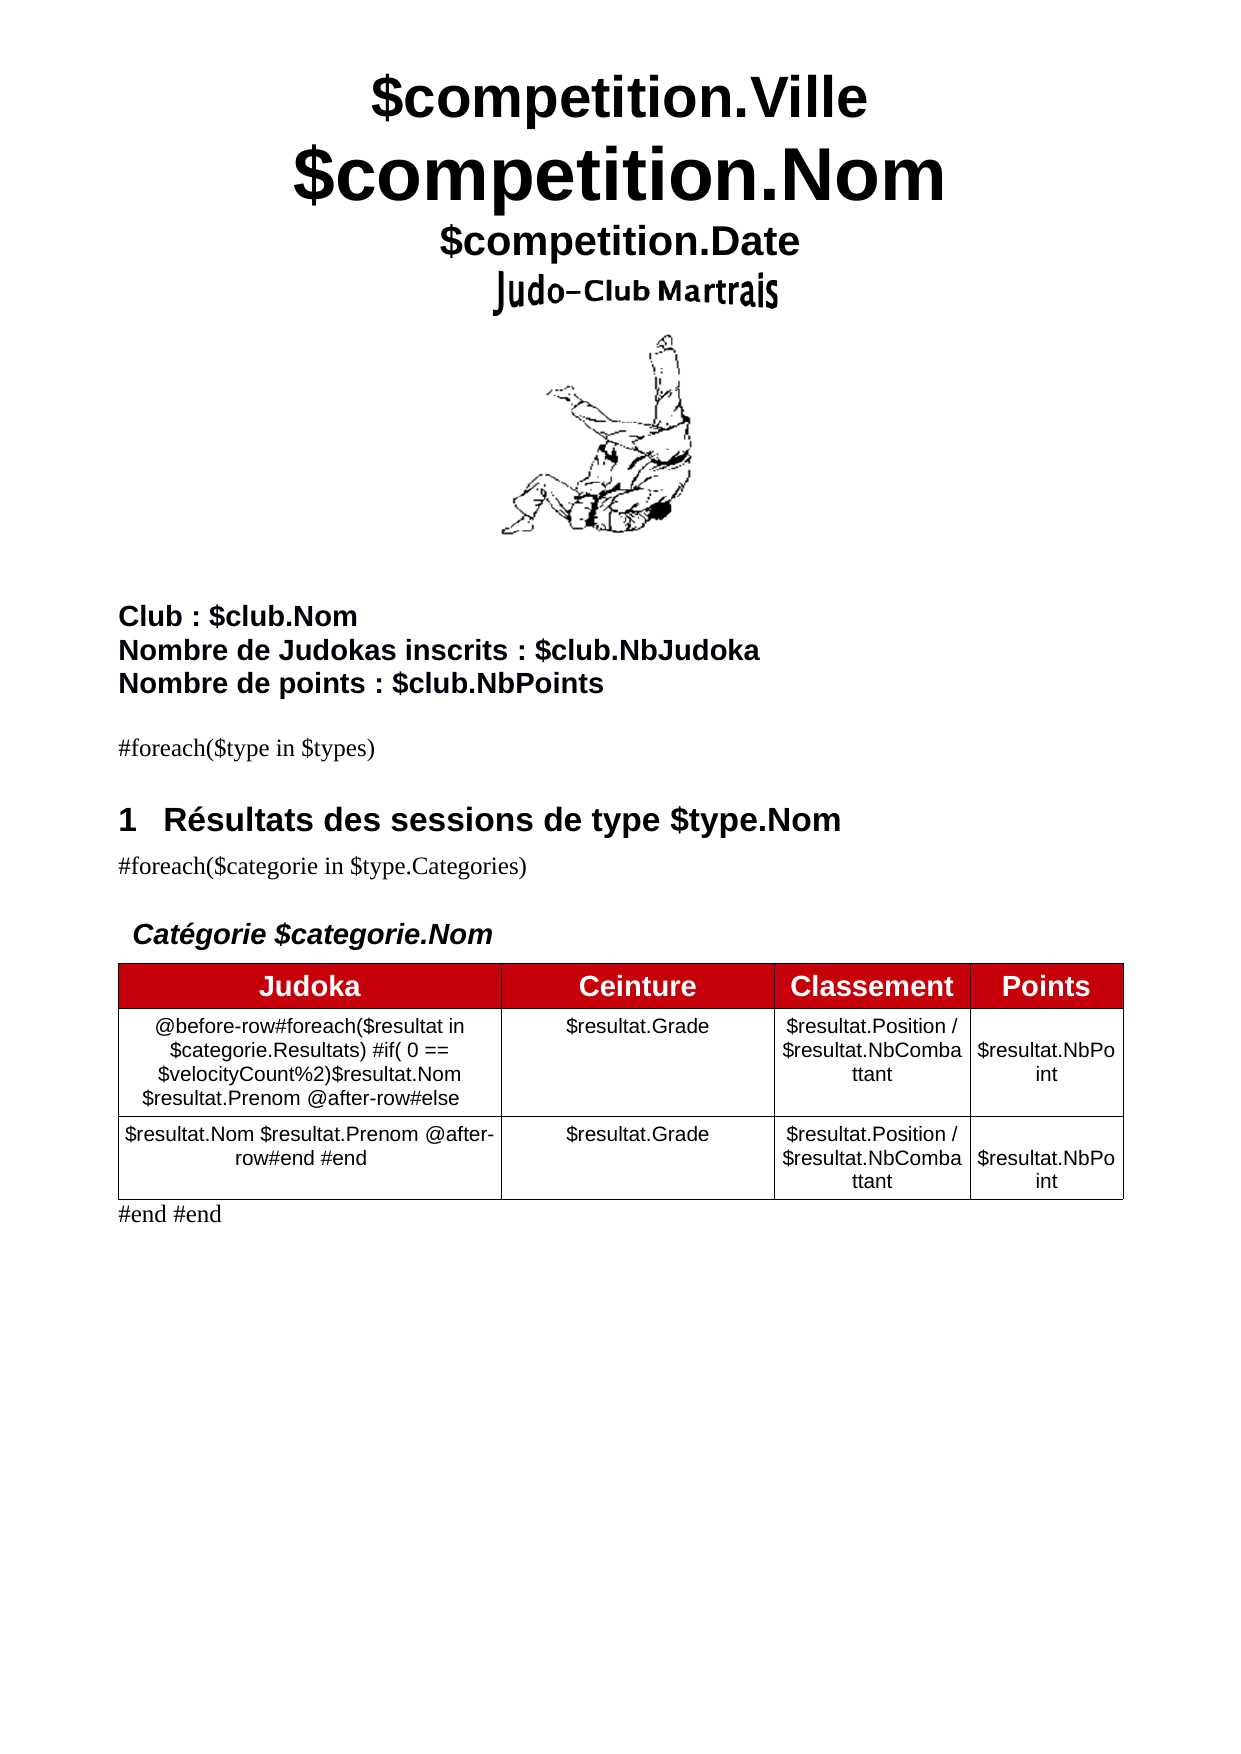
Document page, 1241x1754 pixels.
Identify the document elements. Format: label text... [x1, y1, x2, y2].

table_cell $resultat.Grade [502, 1117, 774, 1199]
subtitle Résultats des sessions de type $type.Nom [118, 799, 1122, 838]
table_header Points [971, 964, 1123, 1008]
table_header Judoka [119, 964, 501, 1008]
text #foreach($type in $types) [118, 733, 1122, 762]
table_cell $resultat.Position / $resultat.NbCombattant [775, 1009, 970, 1116]
table_header Ceinture [502, 964, 774, 1008]
table_cell @before-row#foreach($resultat in $categorie.Resultats) #if( 0 == $velocityCount%2)$resultat.Nom $resultat.Prenom @after-row#else [119, 1009, 501, 1116]
subtitle Catégorie $categorie.Nom [132, 917, 1122, 951]
picture [492, 268, 778, 537]
text $competition.Ville [118, 62, 1122, 129]
text $competition.Nom [118, 129, 1122, 216]
text $competition.Date [118, 216, 1122, 264]
table_cell $resultat.Nom $resultat.Prenom @after-row#end #end [119, 1117, 501, 1199]
table_cell $resultat.Position / $resultat.NbCombattant [775, 1117, 970, 1199]
text Nombre de Judokas inscrits : $club.NbJudoka [118, 633, 1122, 666]
table_cell $resultat.NbPoint [971, 1117, 1123, 1199]
table_cell $resultat.NbPoint [971, 1009, 1123, 1116]
table_header Classement [775, 964, 970, 1008]
text #foreach($categorie in $type.Categories) [118, 851, 1122, 879]
text Club : $club.Nom [118, 599, 1122, 633]
text Nombre de points : $club.NbPoints [118, 666, 1122, 700]
table_cell $resultat.Grade [502, 1009, 774, 1116]
text #end #end [118, 1200, 1122, 1228]
